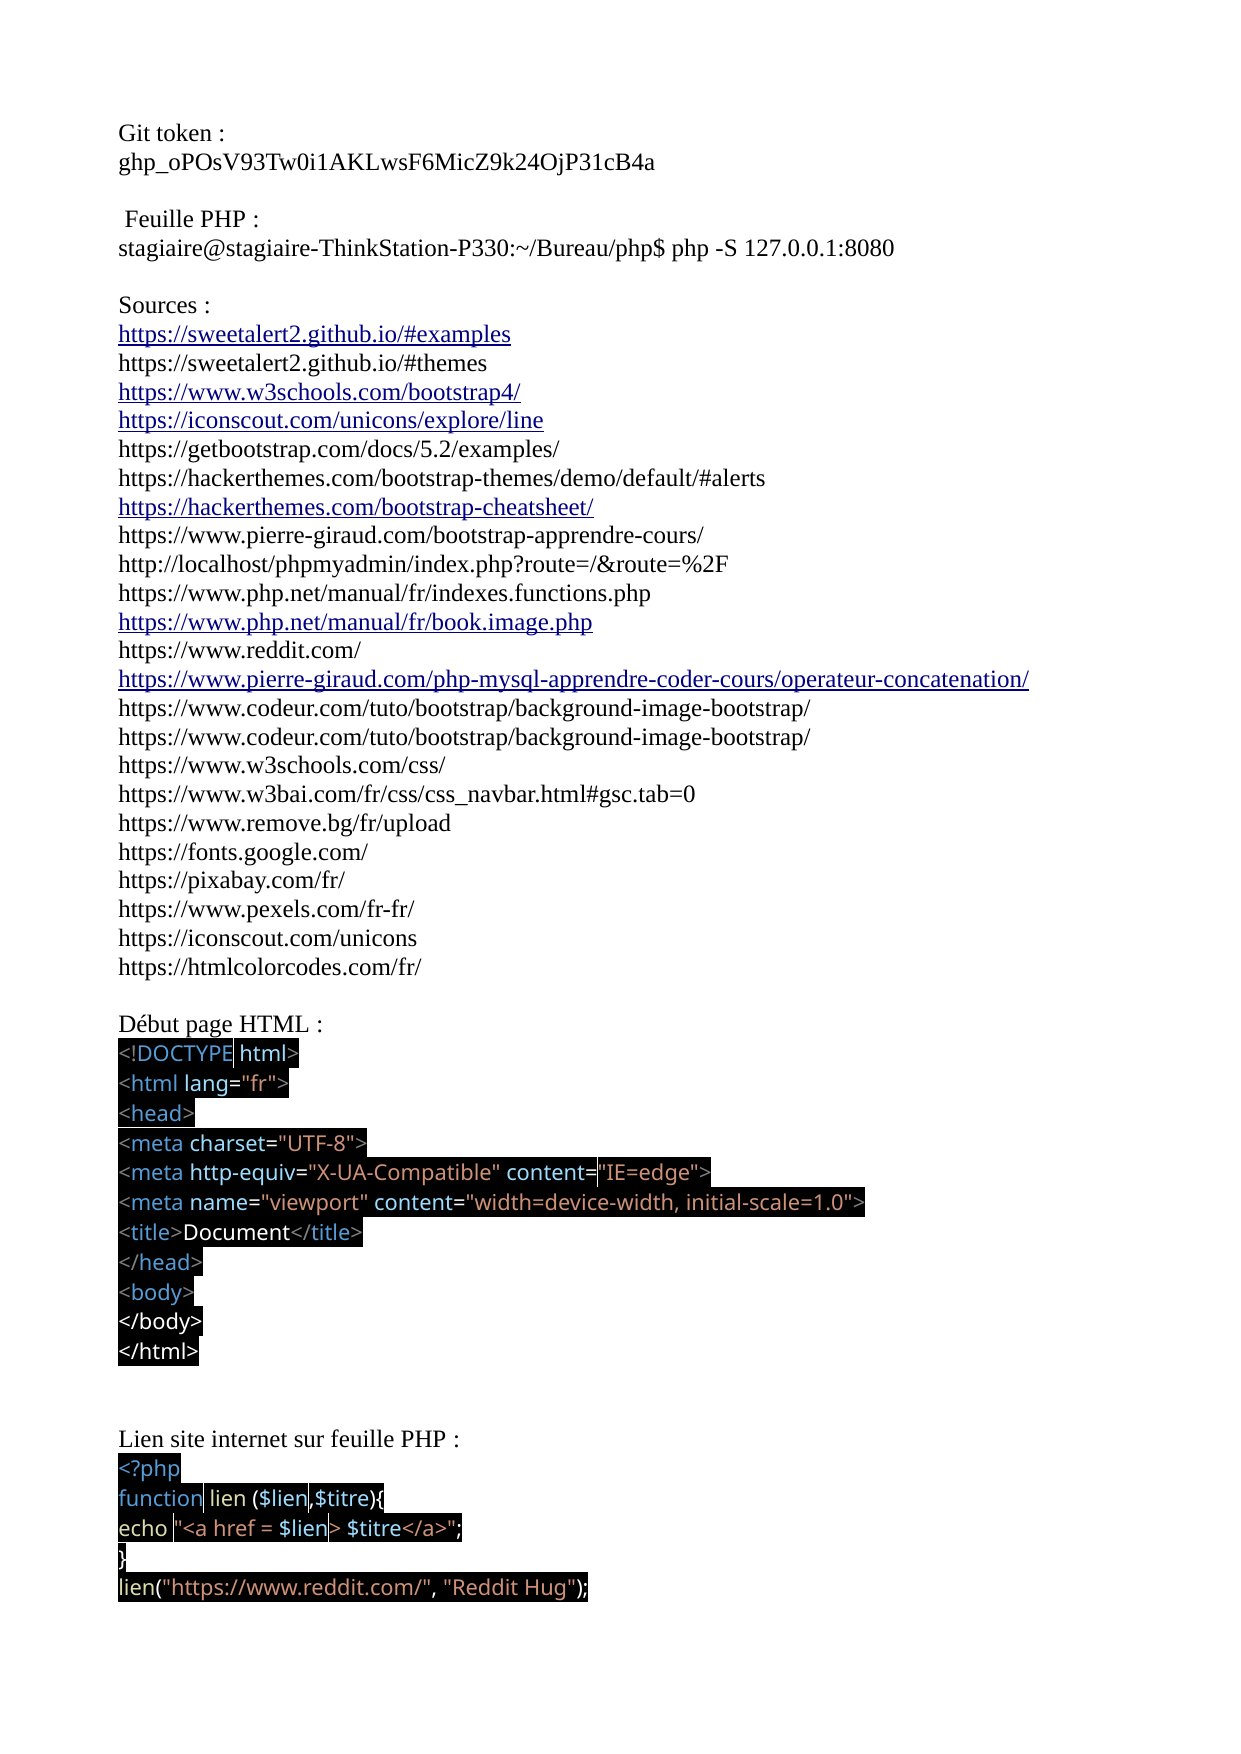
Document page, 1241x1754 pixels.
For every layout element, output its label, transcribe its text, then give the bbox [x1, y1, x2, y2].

text Feuille PHP : [118, 204, 1122, 233]
text <meta name="viewport" content="width=device-width, initial-scale=1.0"> [118, 1187, 1122, 1217]
text Sources : [118, 291, 1122, 319]
text https://pixabay.com/fr/ [118, 866, 1122, 894]
text https://www.reddit.com/ [118, 636, 1122, 664]
text https://hackerthemes.com/bootstrap-cheatsheet/ [118, 492, 1122, 521]
text </body> [118, 1306, 1122, 1336]
text function lien ($lien,$titre){ [118, 1483, 1122, 1513]
text https://www.remove.bg/fr/upload [118, 808, 1122, 837]
text <meta http-equiv="X-UA-Compatible" content="IE=edge"> [118, 1157, 1122, 1187]
text Git token : [118, 118, 1122, 147]
text lien("https://www.reddit.com/", "Reddit Hug"); [118, 1572, 1122, 1602]
text <?php [118, 1453, 1122, 1483]
text Début page HTML : [118, 1009, 1122, 1038]
text https://sweetalert2.github.io/#themes [118, 348, 1122, 377]
text <body> [118, 1276, 1122, 1306]
text https://hackerthemes.com/bootstrap-themes/demo/default/#alerts [118, 463, 1122, 492]
text </head> [118, 1247, 1122, 1276]
text https://www.pierre-giraud.com/php-mysql-apprendre-coder-cours/operateur-concatenation/ [118, 664, 1122, 693]
text https://www.pierre-giraud.com/bootstrap-apprendre-cours/ [118, 521, 1122, 549]
text https://fonts.google.com/ [118, 837, 1122, 866]
text <head> [118, 1098, 1122, 1127]
text https://htmlcolorcodes.com/fr/ [118, 952, 1122, 981]
text https://www.w3schools.com/bootstrap4/ [118, 377, 1122, 406]
text https://getbootstrap.com/docs/5.2/examples/ [118, 434, 1122, 463]
text </html> [118, 1336, 1122, 1366]
text https://www.php.net/manual/fr/book.image.php [118, 607, 1122, 636]
text stagiaire@stagiaire-ThinkStation-P330:~/Bureau/php$ php -S 127.0.0.1:8080 [118, 233, 1122, 262]
text <html lang="fr"> [118, 1068, 1122, 1098]
text https://iconscout.com/unicons [118, 923, 1122, 952]
text https://sweetalert2.github.io/#examples [118, 319, 1122, 348]
text echo "<a href = $lien> $titre</a>"; [118, 1513, 1122, 1542]
text https://www.codeur.com/tuto/bootstrap/background-image-bootstrap/ [118, 693, 1122, 722]
text Lien site internet sur feuille PHP : [118, 1424, 1122, 1453]
text http://localhost/phpmyadmin/index.php?route=/&route=%2F [118, 549, 1122, 578]
text <meta charset="UTF-8"> [118, 1127, 1122, 1157]
text https://www.w3bai.com/fr/css/css_navbar.html#gsc.tab=0 [118, 779, 1122, 808]
text https://www.pexels.com/fr-fr/ [118, 894, 1122, 923]
text https://iconscout.com/unicons/explore/line [118, 406, 1122, 434]
text <title>Document</title> [118, 1217, 1122, 1247]
text } [118, 1542, 1122, 1572]
text 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 [118, 147, 1122, 176]
text https://www.php.net/manual/fr/indexes.functions.php [118, 578, 1122, 607]
text <!DOCTYPE html> [118, 1038, 1122, 1068]
text https://www.w3schools.com/css/ [118, 751, 1122, 779]
text https://www.codeur.com/tuto/bootstrap/background-image-bootstrap/ [118, 722, 1122, 751]
